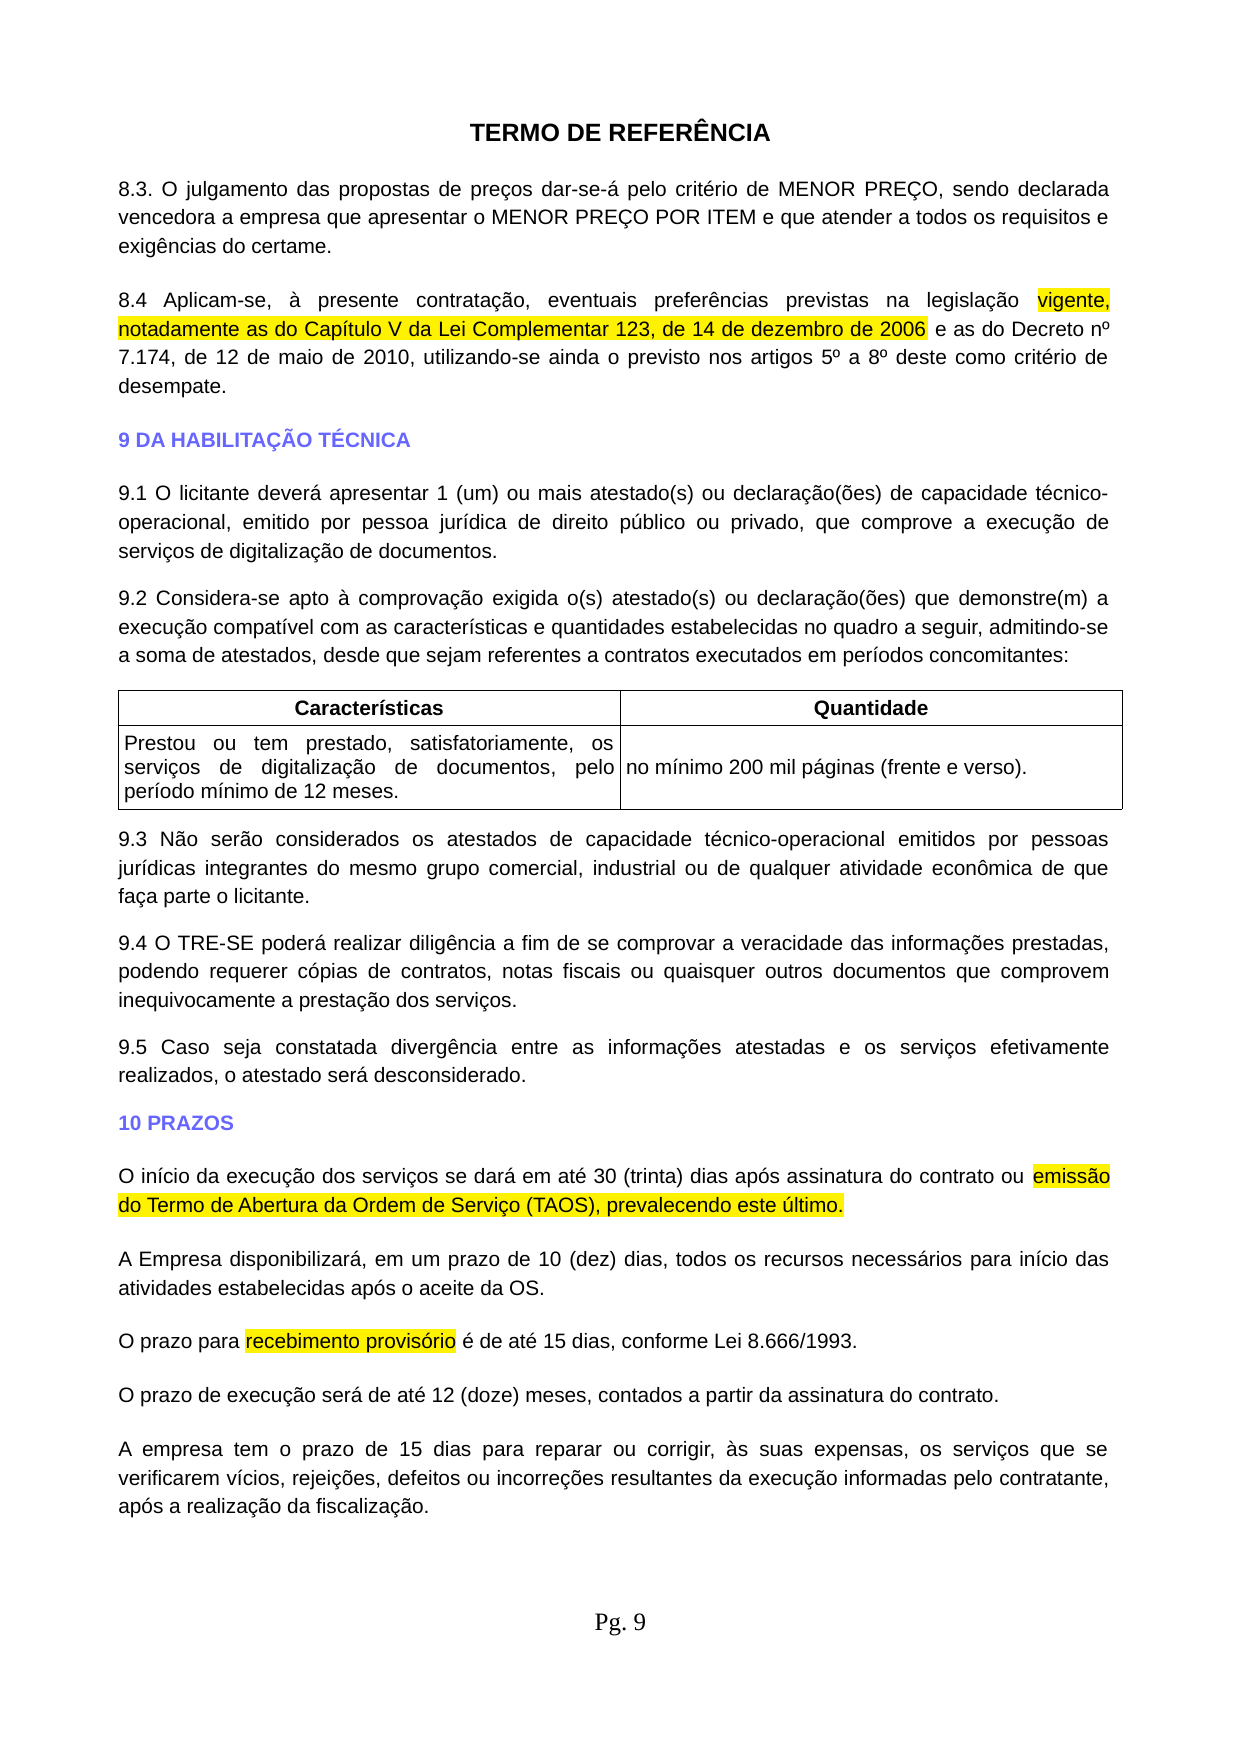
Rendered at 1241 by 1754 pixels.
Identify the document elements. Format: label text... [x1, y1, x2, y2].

text 9.2 Considera-se apto à comprovação exigida o(s) atestado(s) ou declaração(ões) que demonstre(m) a execução compatível com as características e quantidades estabelecidas no quadro a seguir, admitindo-se a soma de atestados, desde que sejam referentes a contratos executados em períodos concomitantes: [118, 586, 1110, 667]
text 9.3 Não serão considerados os atestados de capacidade técnico-operacional emitidos por pessoas jurídicas integrantes do mesmo grupo comercial, industrial ou de qualquer atividade econômica de que faça parte o licitante. [118, 827, 1110, 908]
table_header Características [119, 691, 620, 725]
text 9.4 O TRE-SE poderá realizar diligência a fim de se comprovar a veracidade das informações prestadas, podendo requerer cópias de contratos, notas fiscais ou quaisquer outros documentos que comprovem inequivocamente a prestação dos serviços. [118, 931, 1110, 1012]
table_header Quantidade [621, 691, 1122, 725]
text O início da execução dos serviços se dará em até 30 (trinta) dias após assinatura do contrato ou emissão do Termo de Abertura da Ordem de Serviço (TAOS), prevalecendo este último. [118, 1164, 1110, 1217]
text O prazo para recebimento provisório é de até 15 dias, conforme Lei 8.666/1993. [118, 1329, 1110, 1353]
text A Empresa disponibilizará, em um prazo de 10 (dez) dias, todos os recursos necessários para início das atividades estabelecidas após o aceite da OS. [118, 1247, 1110, 1299]
text A empresa tem o prazo de 15 dias para reparar ou corrigir, às suas expensas, os serviços que se verificarem vícios, rejeições, defeitos ou incorreções resultantes da execução informadas pelo contratante, após a realização da fiscalização. [118, 1437, 1110, 1518]
table_cell Prestou ou tem prestado, satisfatoriamente, os serviços de digitalização de documentos, pelo período mínimo de 12 meses. [119, 726, 620, 809]
text 8.4 Aplicam-se, à presente contratação, eventuais preferências previstas na legislação vigente, notadamente as do Capítulo V da Lei Complementar 123, de 14 de dezembro de 2006 e as do Decreto nº 7.174, de 12 de maio de 2010, utilizando-se ainda o previsto nos artigos 5º a 8º deste como critério de desempate. [118, 288, 1110, 398]
text 9.1 O licitante deverá apresentar 1 (um) ou mais atestado(s) ou declaração(ões) de capacidade técnico-operacional, emitido por pessoa jurídica de direito público ou privado, que comprove a execução de serviços de digitalização de documentos. [118, 481, 1110, 563]
text 10 PRAZOS [118, 1110, 1110, 1134]
text 9 DA HABILITAÇÃO TÉCNICA [118, 428, 1110, 452]
text O prazo de execução será de até 12 (doze) meses, contados a partir da assinatura do contrato. [118, 1383, 1110, 1407]
table_cell no mínimo 200 mil páginas (frente e verso). [621, 726, 1122, 809]
text 8.3. O julgamento das propostas de preços dar-se-á pelo critério de MENOR PREÇO, sendo declarada vencedora a empresa que apresentar o MENOR PREÇO POR ITEM e que atender a todos os requisitos e exigências do certame. [118, 176, 1110, 258]
text 9.5 Caso seja constatada divergência entre as informações atestadas e os serviços efetivamente realizados, o atestado será desconsiderado. [118, 1034, 1110, 1087]
